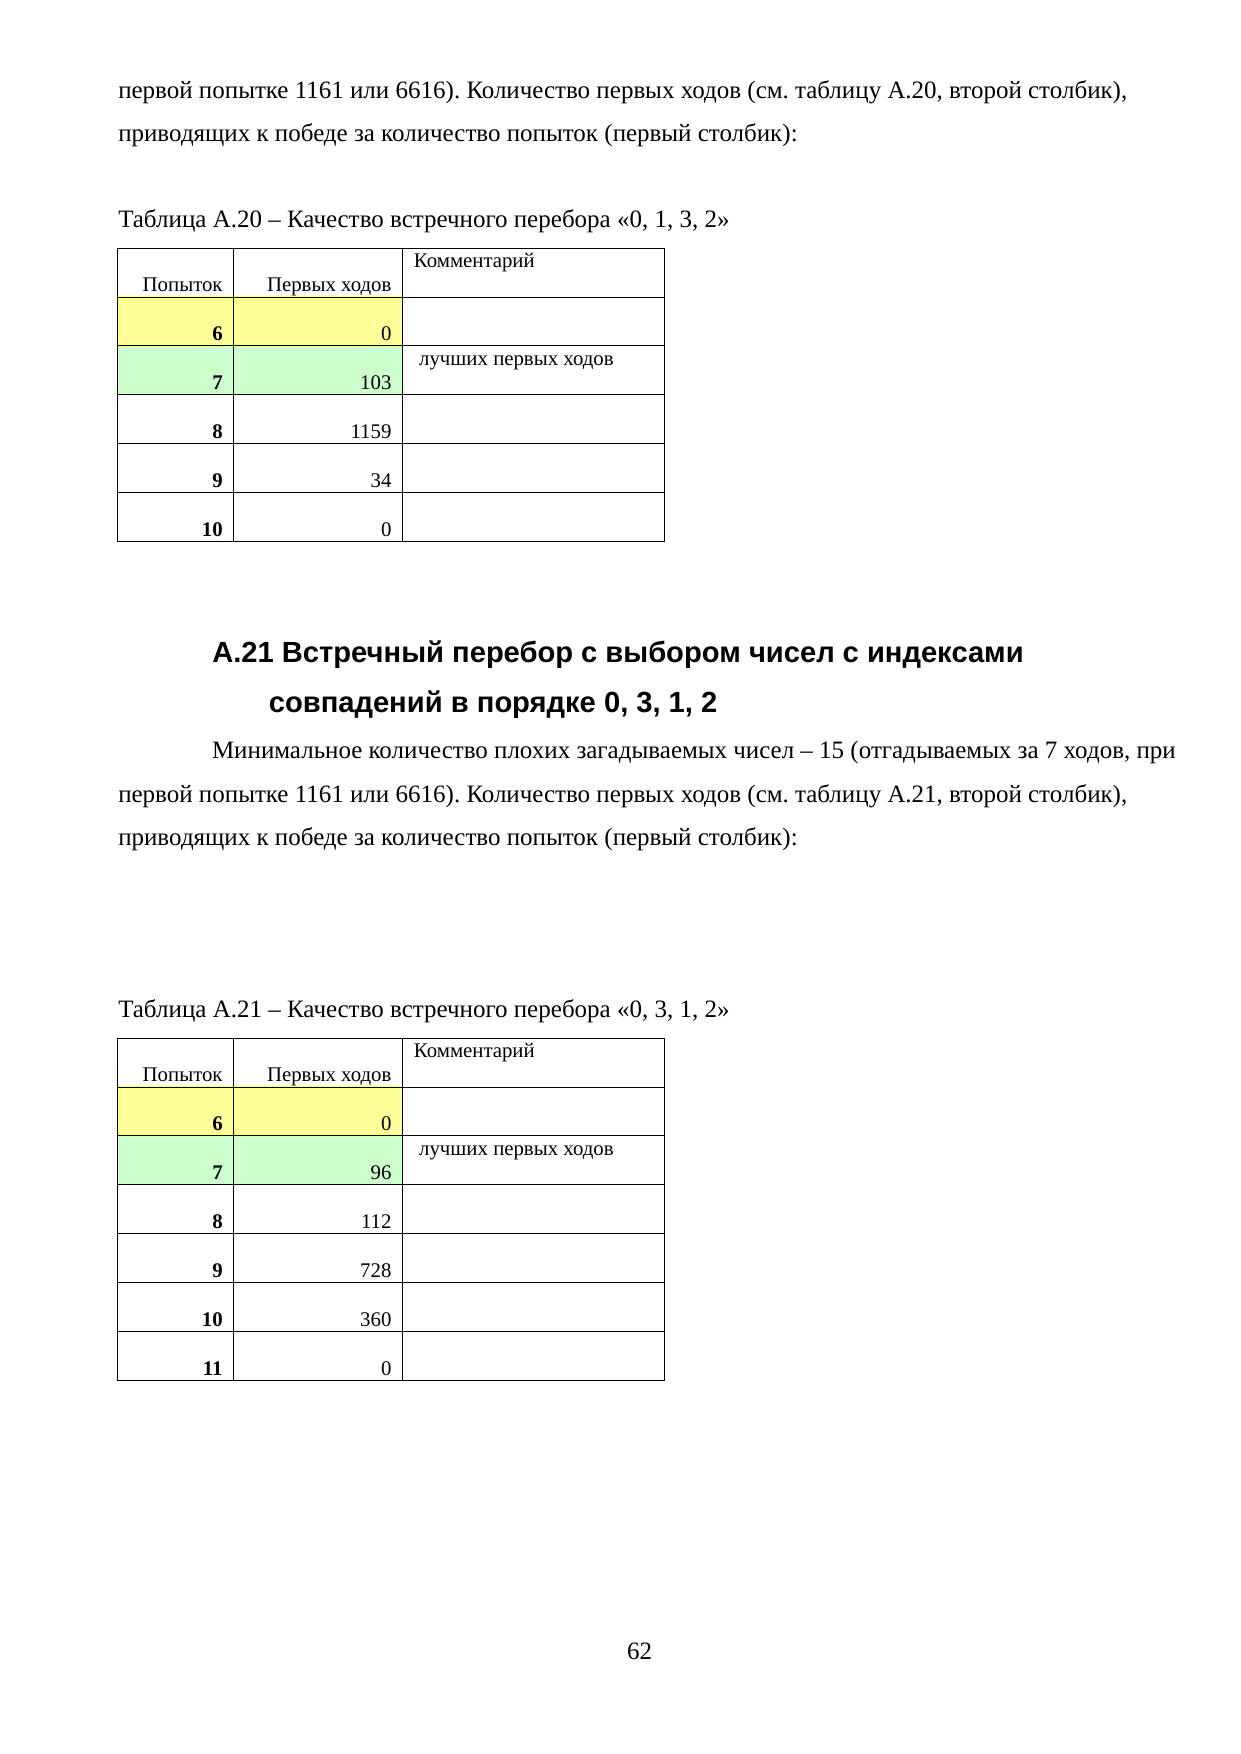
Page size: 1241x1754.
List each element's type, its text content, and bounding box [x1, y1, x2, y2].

table_header Попыток [118, 1039, 233, 1086]
table_cell 0 [234, 298, 402, 345]
table_cell 96 [234, 1136, 402, 1184]
table_cell 34 [234, 444, 402, 492]
table_header Первых ходов [234, 1039, 402, 1086]
table_cell 9 [118, 444, 233, 492]
table_cell 8 [118, 395, 233, 443]
table_cell 6 [118, 1088, 233, 1135]
text Таблица A.20 – Качество встречного перебора «0, 1, 3, 2» [118, 204, 1181, 233]
table_cell 103 [234, 346, 402, 394]
table_cell [403, 493, 664, 541]
text Таблица A.21 – Качество встречного перебора «0, 3, 1, 2» [118, 994, 1181, 1023]
table_cell 9 [118, 1234, 233, 1282]
table_header Комментарий [403, 1039, 664, 1086]
table_cell 360 [234, 1283, 402, 1331]
table_cell 11 [118, 1332, 233, 1380]
table_cell [403, 1234, 664, 1282]
table_cell 728 [234, 1234, 402, 1282]
table_cell [403, 298, 664, 345]
table_cell 0 [234, 1332, 402, 1380]
table_header Комментарий [403, 249, 664, 296]
table_cell [403, 1088, 664, 1135]
table_header Попыток [118, 249, 233, 296]
table_cell 10 [118, 1283, 233, 1331]
table_cell 1159 [234, 395, 402, 443]
table_cell [403, 1185, 664, 1233]
table_cell 112 [234, 1185, 402, 1233]
table_cell [403, 395, 664, 443]
table_cell 0 [234, 1088, 402, 1135]
table_cell 6 [118, 298, 233, 345]
text первой попытке 1161 или 6616). Количество первых ходов (см. таблицу А.20, второй столбик), приводящих к победе за количество попыток (первый столбик): [118, 75, 1181, 147]
table_header Первых ходов [234, 249, 402, 296]
table_cell 0 [234, 493, 402, 541]
table_cell лучших первых ходов [403, 346, 664, 394]
table_cell [403, 1332, 664, 1380]
text Минимальное количество плохих загадываемых чисел – 15 (отгадываемых за 7 ходов, при первой попытке 1161 или 6616). Количество первых ходов (см. таблицу А.21, второй столбик), приводящих к победе за количество попыток (первый столбик): [118, 736, 1181, 851]
table_cell [403, 1283, 664, 1331]
table_cell 10 [118, 493, 233, 541]
table_cell лучших первых ходов [403, 1136, 664, 1184]
table_cell 7 [118, 346, 233, 394]
table_cell 8 [118, 1185, 233, 1233]
text A.21 Встречный перебор с выбором чисел с индексами совпадений в порядке 0, 3, 1, 2 [212, 635, 1181, 719]
table_cell [403, 444, 664, 492]
table_cell 7 [118, 1136, 233, 1184]
